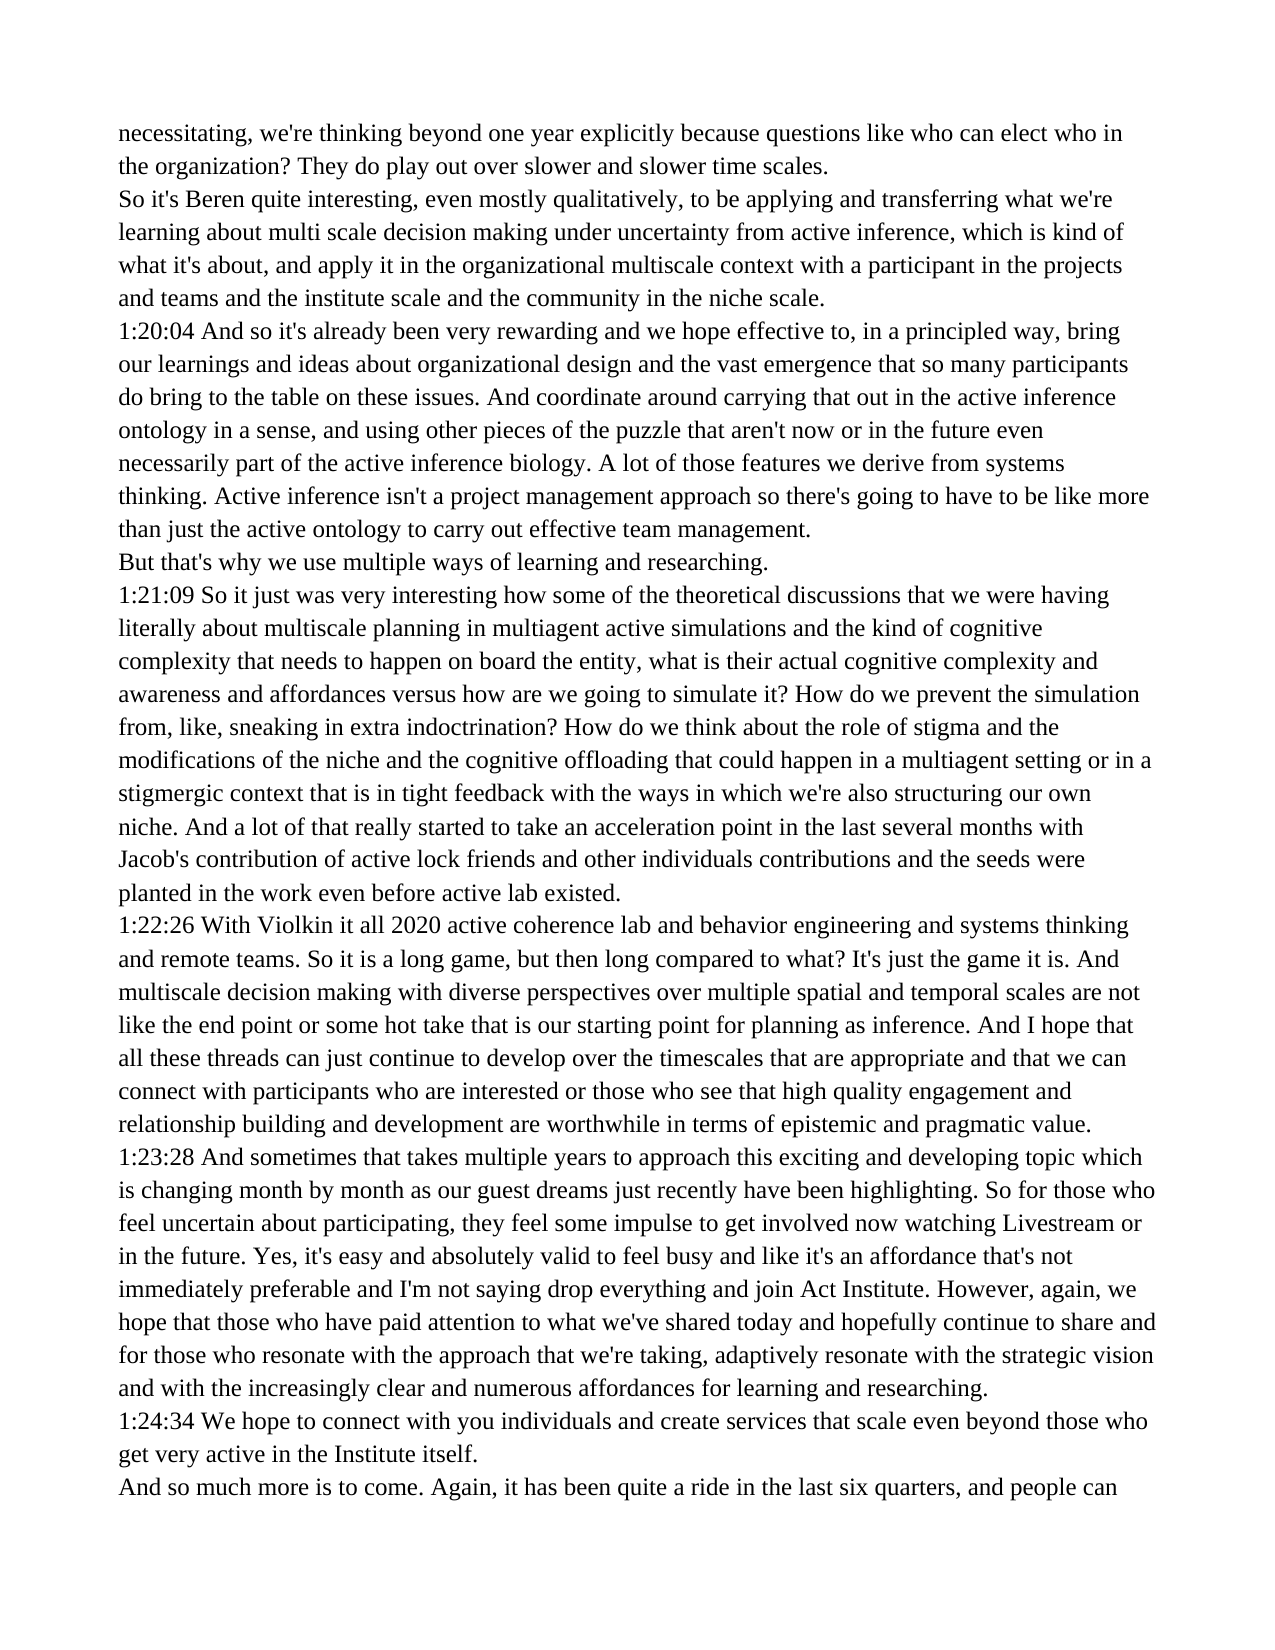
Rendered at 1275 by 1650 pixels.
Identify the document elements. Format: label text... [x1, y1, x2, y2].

text But that's why we use multiple ways of learning and researching. [118, 547, 1157, 576]
text 1:24:34 We hope to connect with you individuals and create services that scale even beyond those who get very active in the Institute itself. [118, 1406, 1157, 1468]
text And so much more is to come. Again, it has been quite a ride in the last six quarters, and people can [118, 1472, 1157, 1501]
text 1:20:04 And so it's already been very rewarding and we hope effective to, in a principled way, bring our learnings and ideas about organizational design and the vast emergence that so many participants do bring to the table on these issues. And coordinate around carrying that out in the active inference ontology in a sense, and using other pieces of the puzzle that aren't now or in the future even necessarily part of the active inference biology. A lot of those features we derive from systems thinking. Active inference isn't a project management approach so there's going to have to be like more than just the active ontology to carry out effective team management. [118, 316, 1157, 543]
text necessitating, we're thinking beyond one year explicitly because questions like who can elect who in the organization? They do play out over slower and slower time scales. [118, 118, 1157, 180]
text 1:23:28 And sometimes that takes multiple years to approach this exciting and developing topic which is changing month by month as our guest dreams just recently have been highlighting. So for those who feel uncertain about participating, they feel some impulse to get involved now watching Livestream or in the future. Yes, it's easy and absolutely valid to feel busy and like it's an affordance that's not immediately preferable and I'm not saying drop everything and join Act Institute. However, again, we hope that those who have paid attention to what we've shared today and hopefully continue to share and for those who resonate with the approach that we're taking, adaptively resonate with the strategic vision and with the increasingly clear and numerous affordances for learning and researching. [118, 1142, 1157, 1402]
text 1:21:09 So it just was very interesting how some of the theoretical discussions that we were having literally about multiscale planning in multiagent active simulations and the kind of cognitive complexity that needs to happen on board the entity, what is their actual cognitive complexity and awareness and affordances versus how are we going to simulate it? How do we prevent the simulation from, like, sneaking in extra indoctrination? How do we think about the role of stigma and the modifications of the niche and the cognitive offloading that could happen in a multiagent setting or in a stigmergic context that is in tight feedback with the ways in which we're also structuring our own niche. And a lot of that really started to take an acceleration point in the last several months with Jacob's contribution of active lock friends and other individuals contributions and the seeds were planted in the work even before active lab existed. [118, 580, 1157, 906]
text So it's Beren quite interesting, even mostly qualitatively, to be applying and transferring what we're learning about multi scale decision making under uncertainty from active inference, which is kind of what it's about, and apply it in the organizational multiscale context with a participant in the projects and teams and the institute scale and the community in the niche scale. [118, 184, 1157, 312]
text 1:22:26 With Violkin it all 2020 active coherence lab and behavior engineering and systems thinking and remote teams. So it is a long game, but then long compared to what? It's just the game it is. And multiscale decision making with diverse perspectives over multiple spatial and temporal scales are not like the end point or some hot take that is our starting point for planning as inference. And I hope that all these threads can just continue to develop over the timescales that are appropriate and that we can connect with participants who are interested or those who see that high quality engagement and relationship building and development are worthwhile in terms of epistemic and pragmatic value. [118, 911, 1157, 1137]
